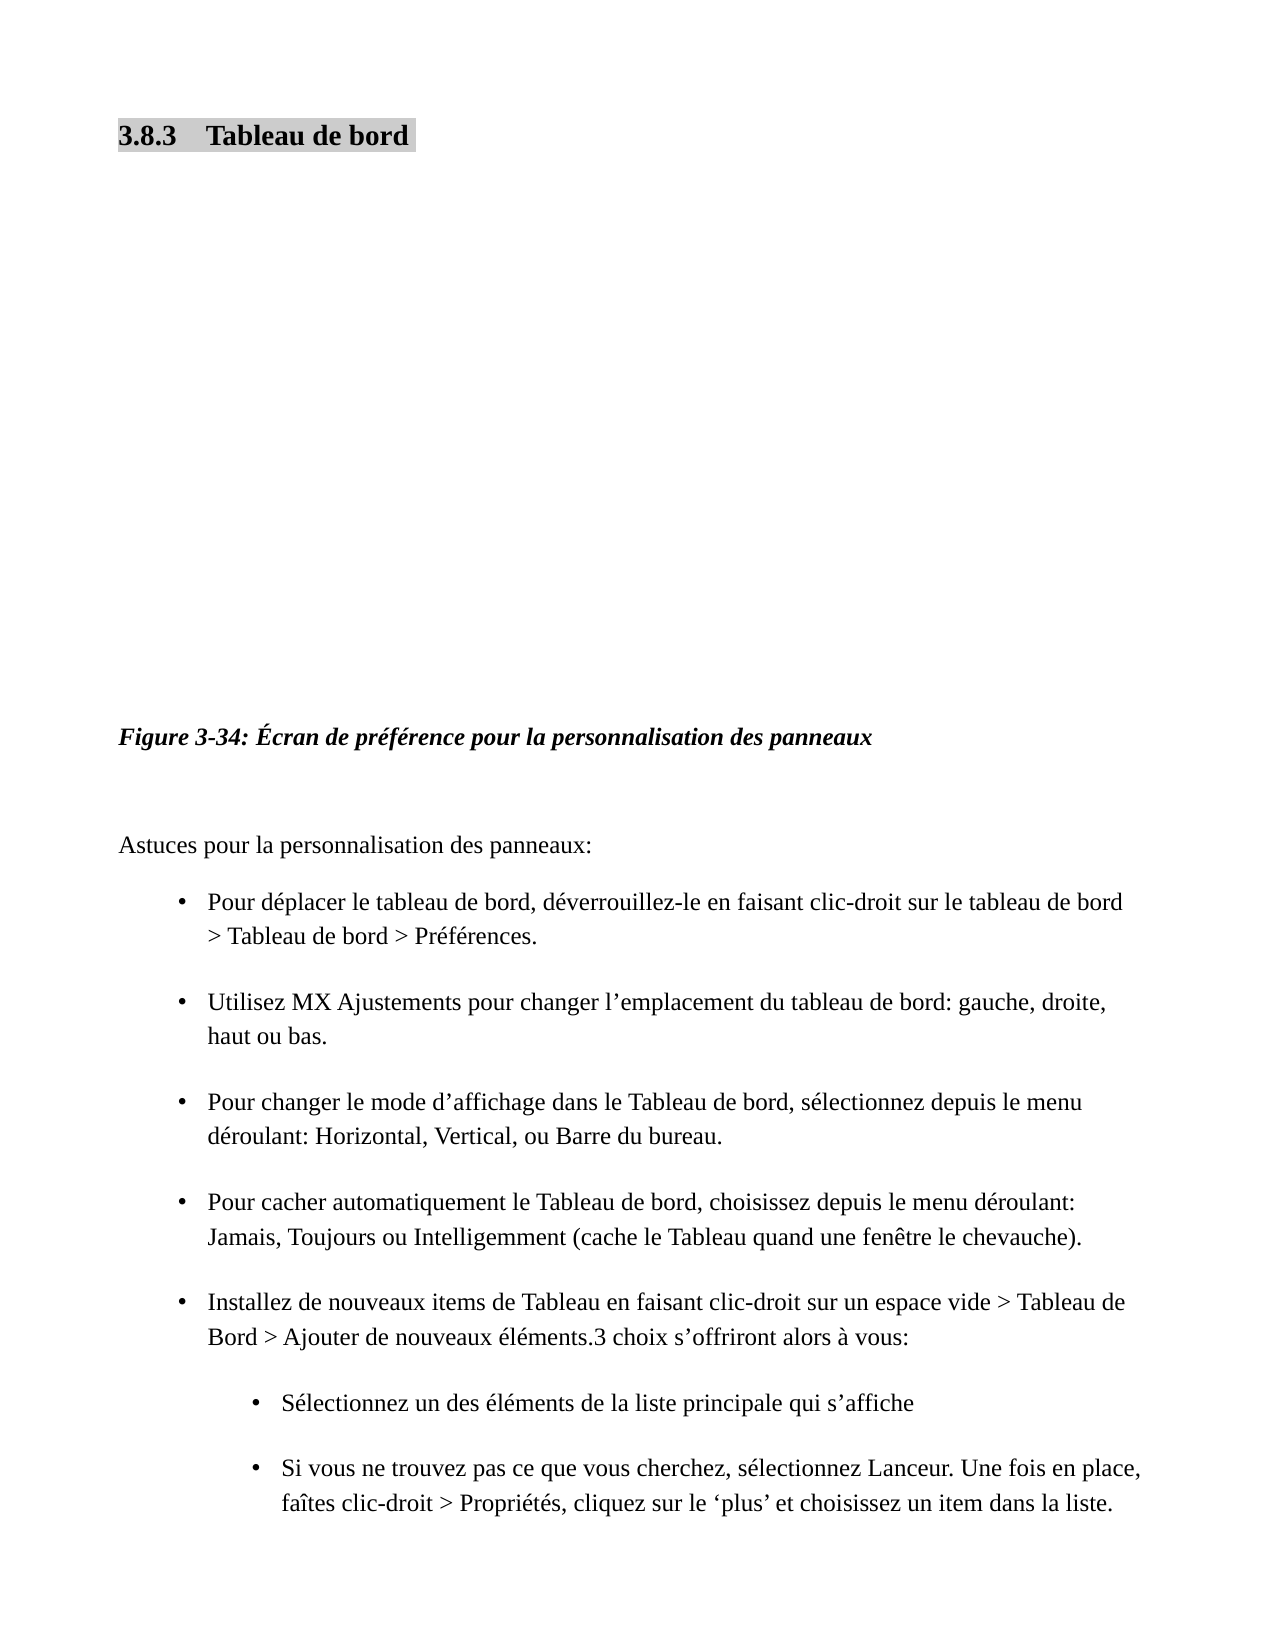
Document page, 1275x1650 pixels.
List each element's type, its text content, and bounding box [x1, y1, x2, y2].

list Pour déplacer le tableau de bord, déverrouillez-le en faisant clic-droit sur le tableau de bord > Tableau de bord > Préférences. [178, 887, 1141, 950]
list Sélectionnez un des éléments de la liste principale qui s’affiche [252, 1388, 1141, 1416]
text Figure 3-34: Écran de préférence pour la personnalisation des panneaux [118, 722, 1157, 751]
list Utilisez MX Ajustements pour changer l’emplacement du tableau de bord: gauche, droite, haut ou bas. [178, 987, 1141, 1050]
subtitle 3.8.3 Tableau de bord [416, 118, 1157, 152]
list Pour cacher automatiquement le Tableau de bord, choisissez depuis le menu déroulant: Jamais, Toujours ou Intelligemment (cache le Tableau quand une fenêtre le chevauche). [178, 1187, 1141, 1250]
text Astuces pour la personnalisation des panneaux: [118, 830, 1157, 858]
list Si vous ne trouvez pas ce que vous cherchez, sélectionnez Lanceur. Une fois en place, faîtes clic-droit > Propriétés, cliquez sur le ‘plus’ et choisissez un item dans la liste. [252, 1453, 1141, 1517]
list Pour changer le mode d’affichage dans le Tableau de bord, sélectionnez depuis le menu déroulant: Horizontal, Vertical, ou Barre du bureau. [178, 1087, 1141, 1150]
list Installez de nouveaux items de Tableau en faisant clic-droit sur un espace vide > Tableau de Bord > Ajouter de nouveaux éléments.3 choix s’offriront alors à vous: [178, 1287, 1141, 1351]
